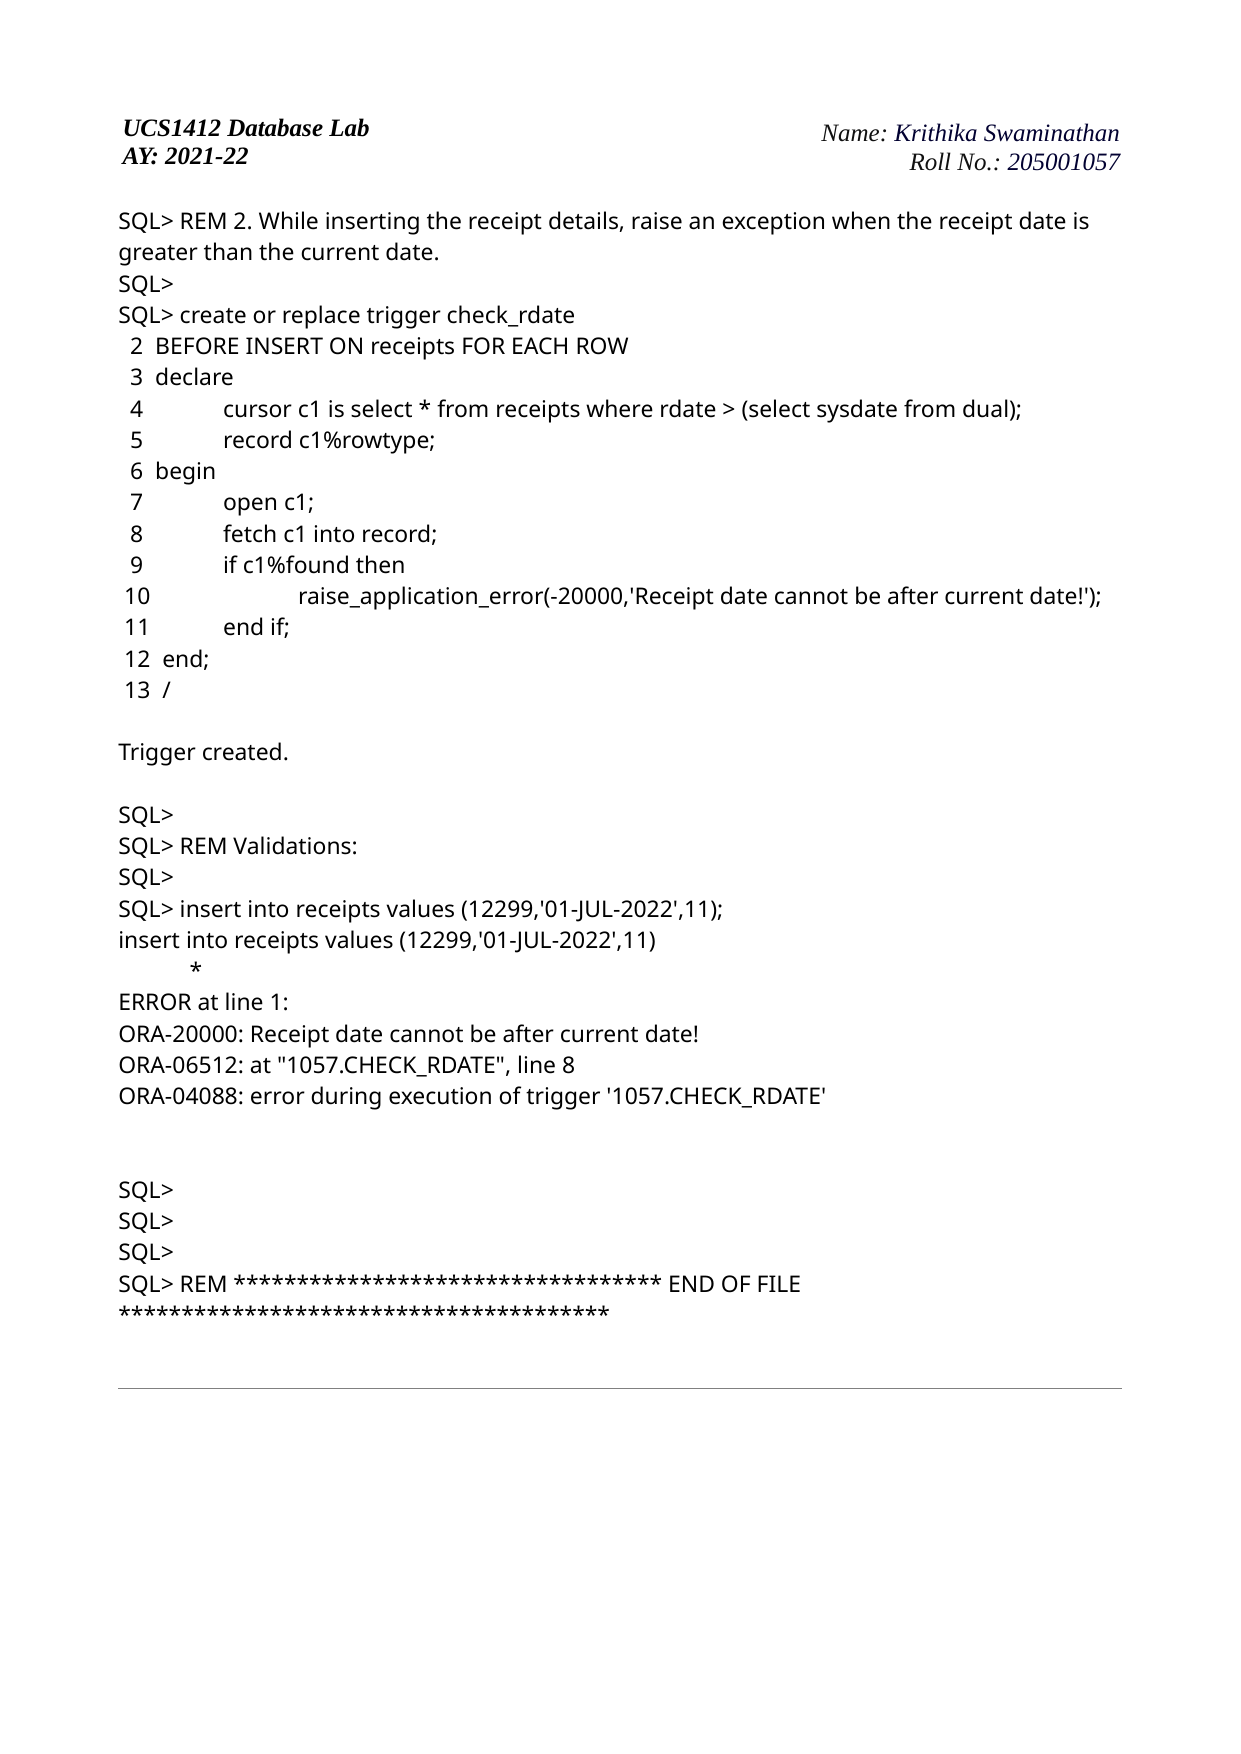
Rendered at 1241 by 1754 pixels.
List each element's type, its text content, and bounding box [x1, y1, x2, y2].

text 6 begin [118, 455, 1122, 486]
text Trigger created. [118, 736, 1122, 768]
text SQL> REM Validations: [118, 830, 1122, 861]
text 11 end if; [118, 611, 1122, 643]
text * [118, 955, 1122, 986]
text ORA-20000: Receipt date cannot be after current date! [118, 1018, 1122, 1049]
text SQL> [118, 1205, 1122, 1236]
text 8 fetch c1 into record; [118, 518, 1122, 549]
text ORA-06512: at "1057.CHECK_RDATE", line 8 [118, 1049, 1122, 1080]
text ORA-04088: error during execution of trigger '1057.CHECK_RDATE' [118, 1080, 1122, 1111]
text 7 open c1; [118, 486, 1122, 518]
text SQL> create or replace trigger check_rdate [118, 299, 1122, 330]
text SQL> REM ********************************** END OF FILE *************************************** [118, 1268, 1122, 1330]
text 4 cursor c1 is select * from receipts where rdate > (select sysdate from dual); [118, 393, 1122, 424]
text 2 BEFORE INSERT ON receipts FOR EACH ROW [118, 330, 1122, 361]
text 12 end; [118, 643, 1122, 674]
text 9 if c1%found then [118, 549, 1122, 580]
text SQL> [118, 1236, 1122, 1268]
text SQL> insert into receipts values (12299,'01-JUL-2022',11); [118, 893, 1122, 924]
text SQL> [118, 799, 1122, 830]
text SQL> [118, 861, 1122, 893]
text SQL> [118, 1174, 1122, 1205]
text insert into receipts values (12299,'01-JUL-2022',11) [118, 924, 1122, 955]
text 3 declare [118, 361, 1122, 393]
text ERROR at line 1: [118, 986, 1122, 1018]
text SQL> [118, 268, 1122, 299]
text 13 / [118, 674, 1122, 705]
text 5 record c1%rowtype; [118, 424, 1122, 455]
text SQL> REM 2. While inserting the receipt details, raise an exception when the receipt date is greater than the current date. [118, 205, 1122, 268]
text 10 raise_application_error(-20000,'Receipt date cannot be after current date!'); [118, 580, 1122, 611]
